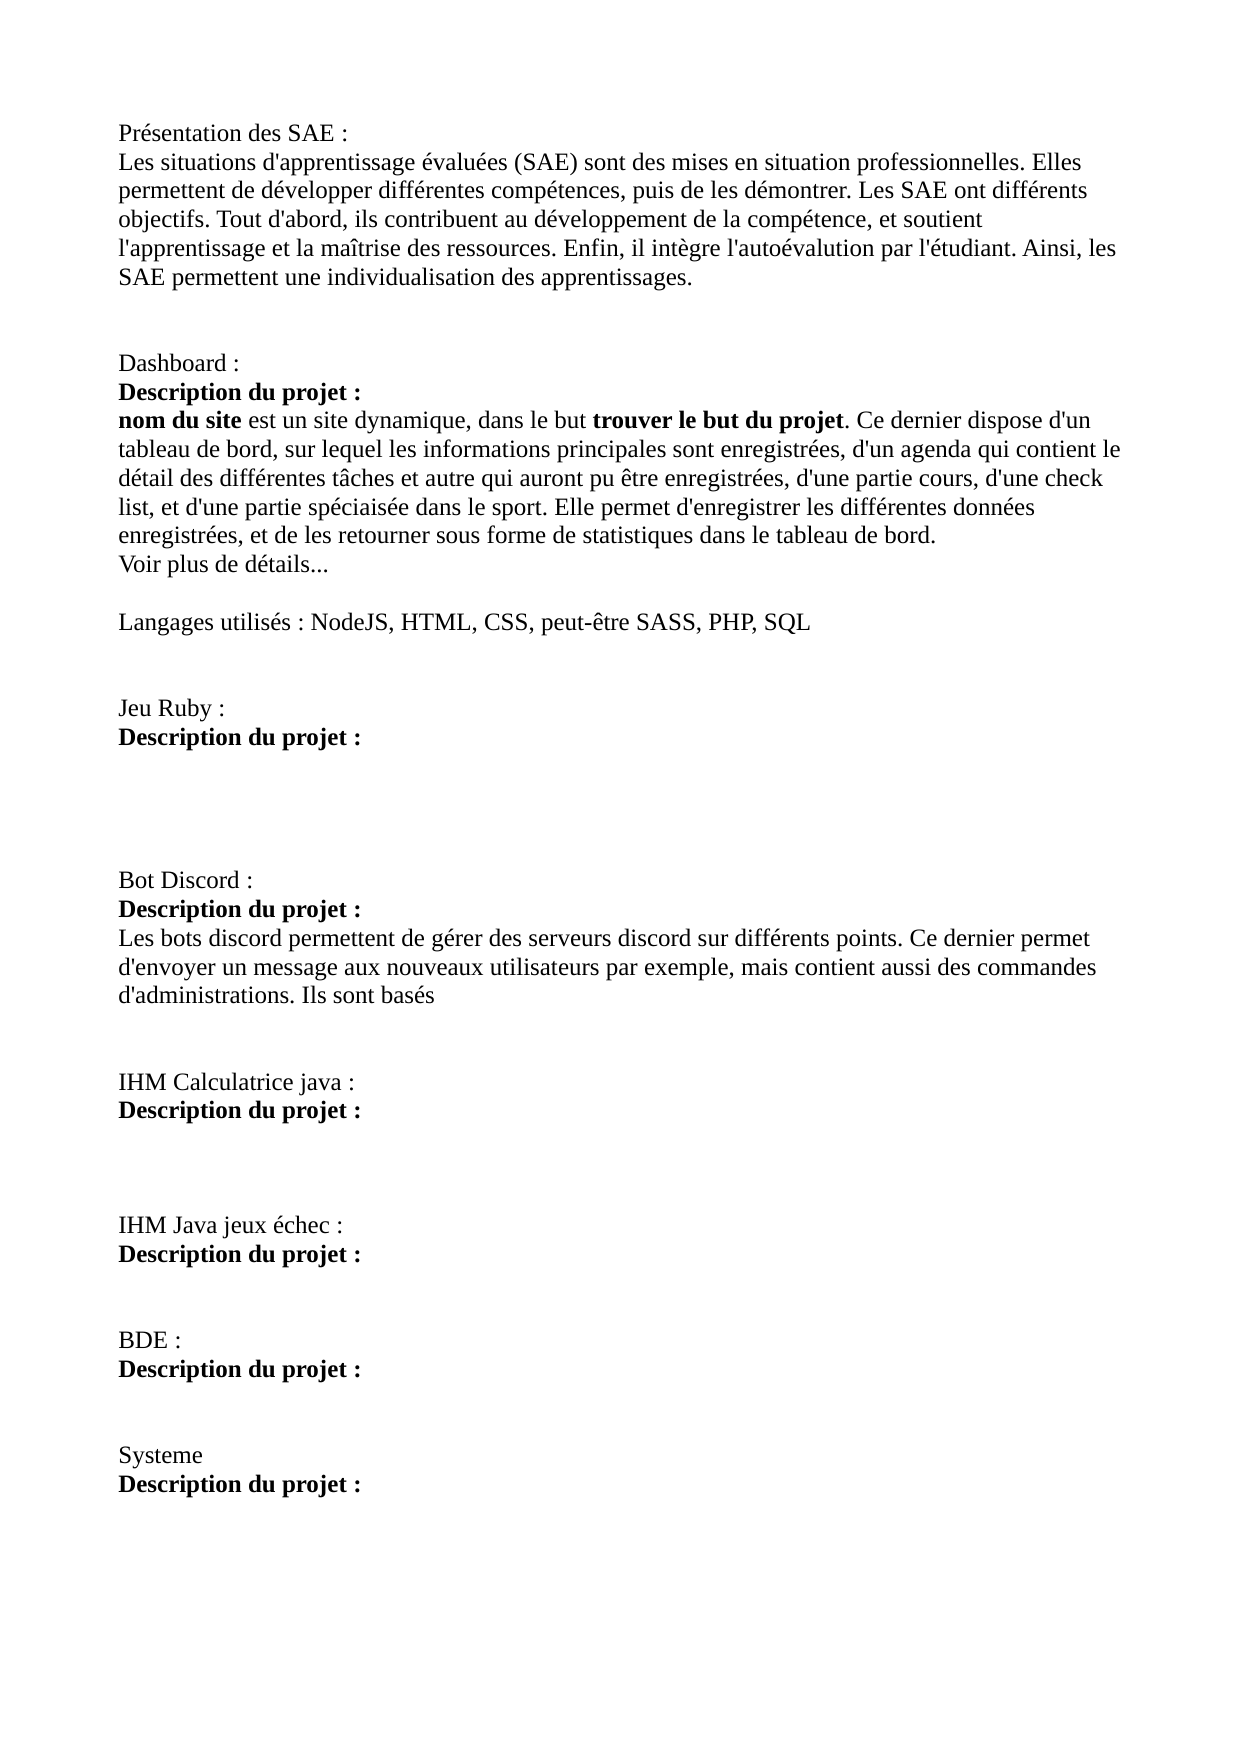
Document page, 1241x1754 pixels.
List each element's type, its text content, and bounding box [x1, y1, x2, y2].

text Description du projet : [118, 1239, 1122, 1268]
text IHM Calculatrice java : [118, 1067, 1122, 1096]
text Description du projet : [118, 1469, 1122, 1498]
text Voir plus de détails... [118, 549, 1122, 578]
text Description du projet : [118, 894, 1122, 923]
text Jeu Ruby : [118, 693, 1122, 722]
text BDE : [118, 1326, 1122, 1354]
text Description du projet : [118, 722, 1122, 751]
text nom du site est un site dynamique, dans le but trouver le but du projet. Ce dernier dispose d'un tableau de bord, sur lequel les informations principales sont enregistrées, d'un agenda qui contient le détail des différentes tâches et autre qui auront pu être enregistrées, d'une partie cours, d'une check list, et d'une partie spéciaisée dans le sport. Elle permet d'enregistrer les différentes données enregistrées, et de les retourner sous forme de statistiques dans le tableau de bord. [118, 406, 1122, 549]
text IHM Java jeux échec : [118, 1211, 1122, 1239]
text Les bots discord permettent de gérer des serveurs discord sur différents points. Ce dernier permet d'envoyer un message aux nouveaux utilisateurs par exemple, mais contient aussi des commandes d'administrations. Ils sont basés [118, 923, 1122, 1009]
text Description du projet : [118, 377, 1122, 406]
text Dashboard : [118, 348, 1122, 377]
text Description du projet : [118, 1096, 1122, 1124]
text Les situations d'apprentissage évaluées (SAE) sont des mises en situation professionnelles. Elles permettent de développer différentes compétences, puis de les démontrer. Les SAE ont différents objectifs. Tout d'abord, ils contribuent au développement de la compétence, et soutient l'apprentissage et la maîtrise des ressources. Enfin, il intègre l'autoévalution par l'étudiant. Ainsi, les SAE permettent une individualisation des apprentissages. [118, 147, 1122, 291]
text Description du projet : [118, 1354, 1122, 1383]
text Langages utilisés : NodeJS, HTML, CSS, peut-être SASS, PHP, SQL [118, 607, 1122, 636]
text Bot Discord : [118, 866, 1122, 894]
text Systeme [118, 1441, 1122, 1469]
text Présentation des SAE : [118, 118, 1122, 147]
